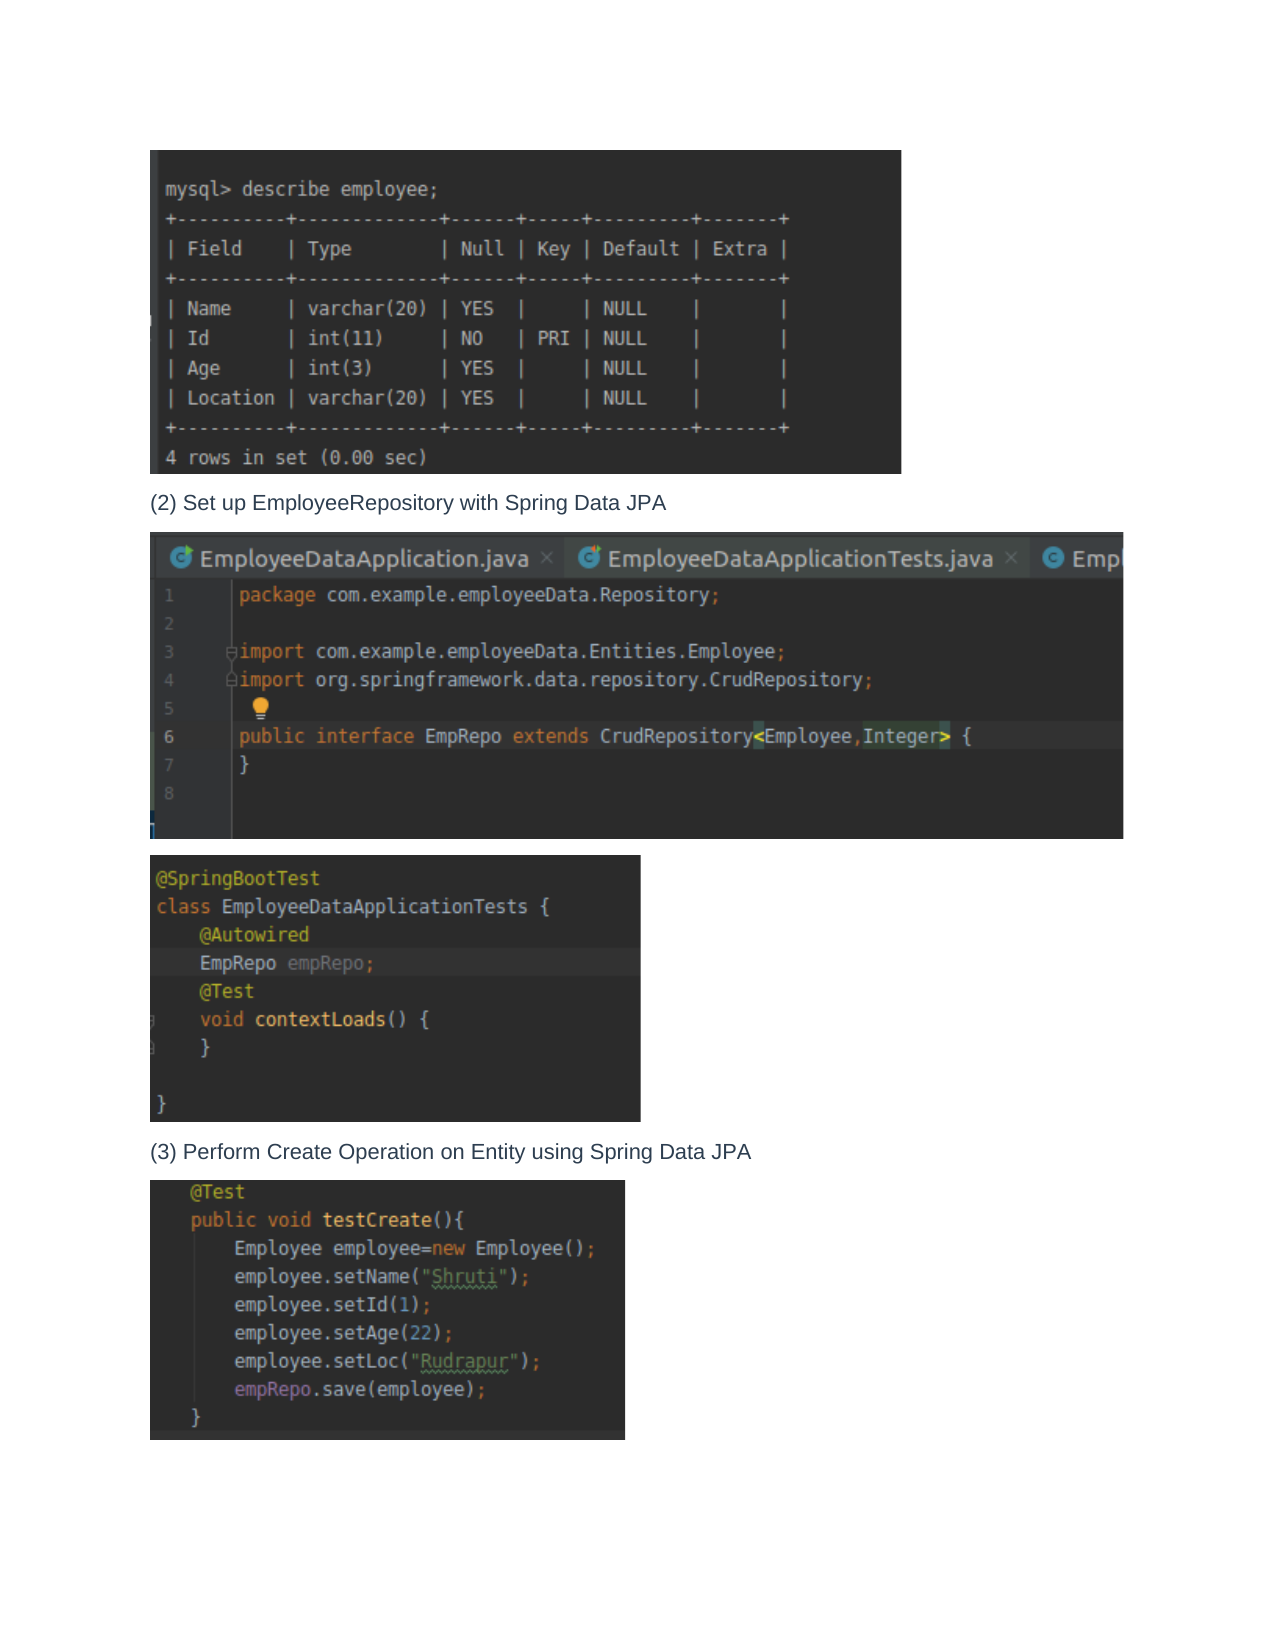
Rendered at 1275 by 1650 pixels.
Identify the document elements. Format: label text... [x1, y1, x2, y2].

picture [150, 150, 902, 474]
picture [150, 532, 1124, 839]
picture [150, 855, 641, 1122]
text (3) Perform Create Operation on Entity using Spring Data JPA [150, 1139, 1125, 1164]
picture [150, 1180, 625, 1440]
text (2) Set up EmployeeRepository with Spring Data JPA [150, 490, 1125, 515]
